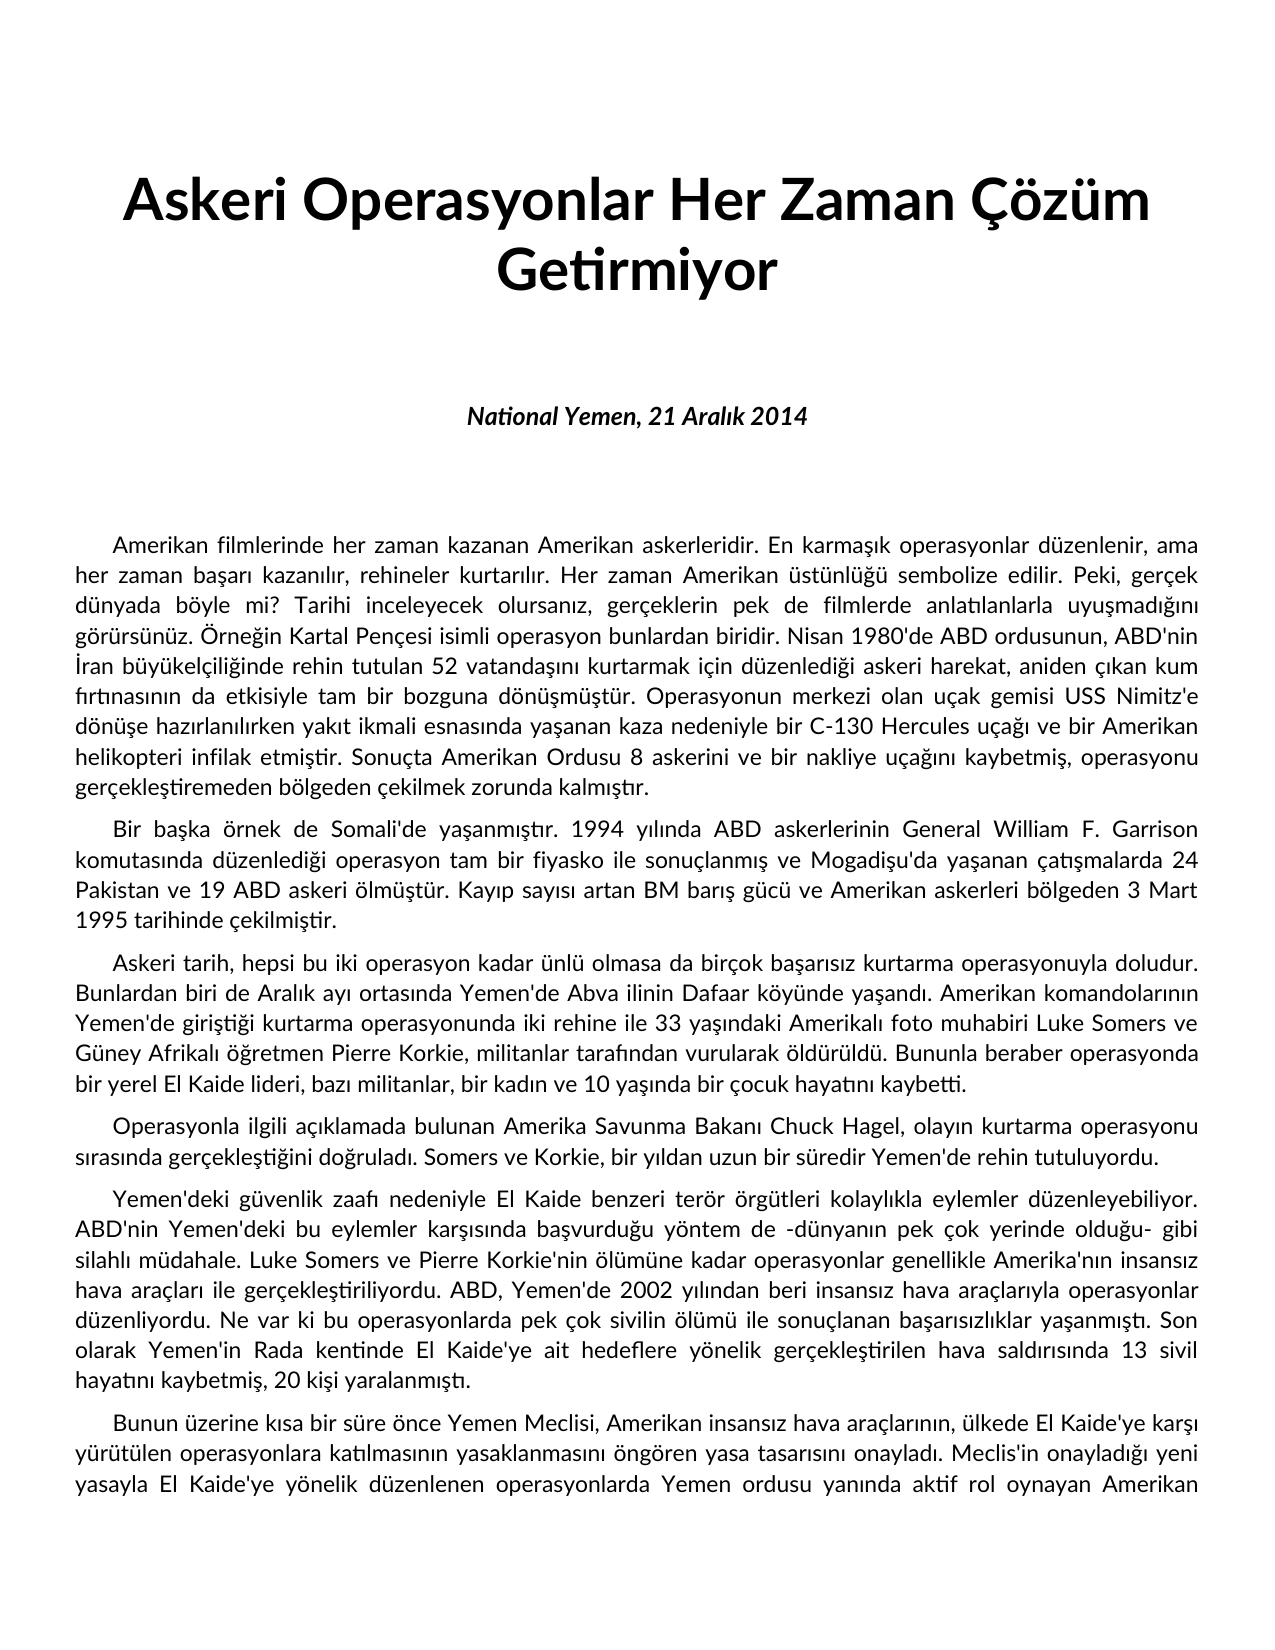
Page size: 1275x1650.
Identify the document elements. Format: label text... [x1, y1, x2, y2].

text Bir başka örnek de Somali'de yaşanmıştır. 1994 yılında ABD askerlerinin General William F. Garrison komutasında düzenlediği operasyon tam bir fiyasko ile sonuçlanmış ve Mogadişu'da yaşanan çatışmalarda 24 Pakistan ve 19 ABD askeri ölmüştür. Kayıp sayısı artan BM barış gücü ve Amerikan askerleri bölgeden 3 Mart 1995 tarihinde çekilmiştir. [75, 815, 1200, 933]
subtitle Askeri Operasyonlar Her Zaman Çözüm Getirmiyor [75, 162, 1200, 302]
text National Yemen, 21 Aralık 2014 [75, 400, 1200, 430]
text Operasyonla ilgili açıklamada bulunan Amerika Savunma Bakanı Chuck Hagel, olayın kurtarma operasyonu sırasında gerçekleştiğini doğruladı. Somers ve Korkie, bir yıldan uzun bir süredir Yemen'de rehin tutuluyordu. [75, 1112, 1200, 1170]
text Bunun üzerine kısa bir süre önce Yemen Meclisi, Amerikan insansız hava araçlarının, ülkede El Kaide'ye karşı yürütülen operasyonlara katılmasının yasaklanmasını öngören yasa tasarısını onayladı. Meclis'in onayladığı yeni yasayla El Kaide'ye yönelik düzenlenen operasyonlarda Yemen ordusu yanında aktif rol oynayan Amerikan [75, 1409, 1200, 1497]
text Yemen'deki güvenlik zaafı nedeniyle El Kaide benzeri terör örgütleri kolaylıkla eylemler düzenleyebiliyor. ABD'nin Yemen'deki bu eylemler karşısında başvurduğu yöntem de -dünyanın pek çok yerinde olduğu- gibi silahlı müdahale. Luke Somers ve Pierre Korkie'nin ölümüne kadar operasyonlar genellikle Amerika'nın insansız hava araçları ile gerçekleştiriliyordu. ABD, Yemen'de 2002 yılından beri insansız hava araçlarıyla operasyonlar düzenliyordu. Ne var ki bu operasyonlarda pek çok sivilin ölümü ile sonuçlanan başarısızlıklar yaşanmıştı. Son olarak Yemen'in Rada kentinde El Kaide'ye ait hedeflere yönelik gerçekleştirilen hava saldırısında 13 sivil hayatını kaybetmiş, 20 kişi yaralanmıştı. [75, 1185, 1200, 1394]
text Askeri tarih, hepsi bu iki operasyon kadar ünlü olmasa da birçok başarısız kurtarma operasyonuyla doludur. Bunlardan biri de Aralık ayı ortasında Yemen'de Abva ilinin Dafaar köyünde yaşandı. Amerikan komandolarının Yemen'de giriştiği kurtarma operasyonunda iki rehine ile 33 yaşındaki Amerikalı foto muhabiri Luke Somers ve Güney Afrikalı öğretmen Pierre Korkie, militanlar tarafından vurularak öldürüldü. Bununla beraber operasyonda bir yerel El Kaide lideri, bazı militanlar, bir kadın ve 10 yaşında bir çocuk hayatını kaybetti. [75, 948, 1200, 1097]
text Amerikan filmlerinde her zaman kazanan Amerikan askerleridir. En karmaşık operasyonlar düzenlenir, ama her zaman başarı kazanılır, rehineler kurtarılır. Her zaman Amerikan üstünlüğü sembolize edilir. Peki, gerçek dünyada böyle mi? Tarihi inceleyecek olursanız, gerçeklerin pek de filmlerde anlatılanlarla uyuşmadığını görürsünüz. Örneğin Kartal Pençesi isimli operasyon bunlardan biridir. Nisan 1980'de ABD ordusunun, ABD'nin İran büyükelçiliğinde rehin tutulan 52 vatandaşını kurtarmak için düzenlediği askeri harekat, aniden çıkan kum fırtınasının da etkisiyle tam bir bozguna dönüşmüştür. Operasyonun merkezi olan uçak gemisi USS Nimitz'e dönüşe hazırlanılırken yakıt ikmali esnasında yaşanan kaza nedeniyle bir C-130 Hercules uçağı ve bir Amerikan helikopteri infilak etmiştir. Sonuçta Amerikan Ordusu 8 askerini ve bir nakliye uçağını kaybetmiş, operasyonu gerçekleştiremeden bölgeden çekilmek zorunda kalmıştır. [75, 531, 1200, 800]
